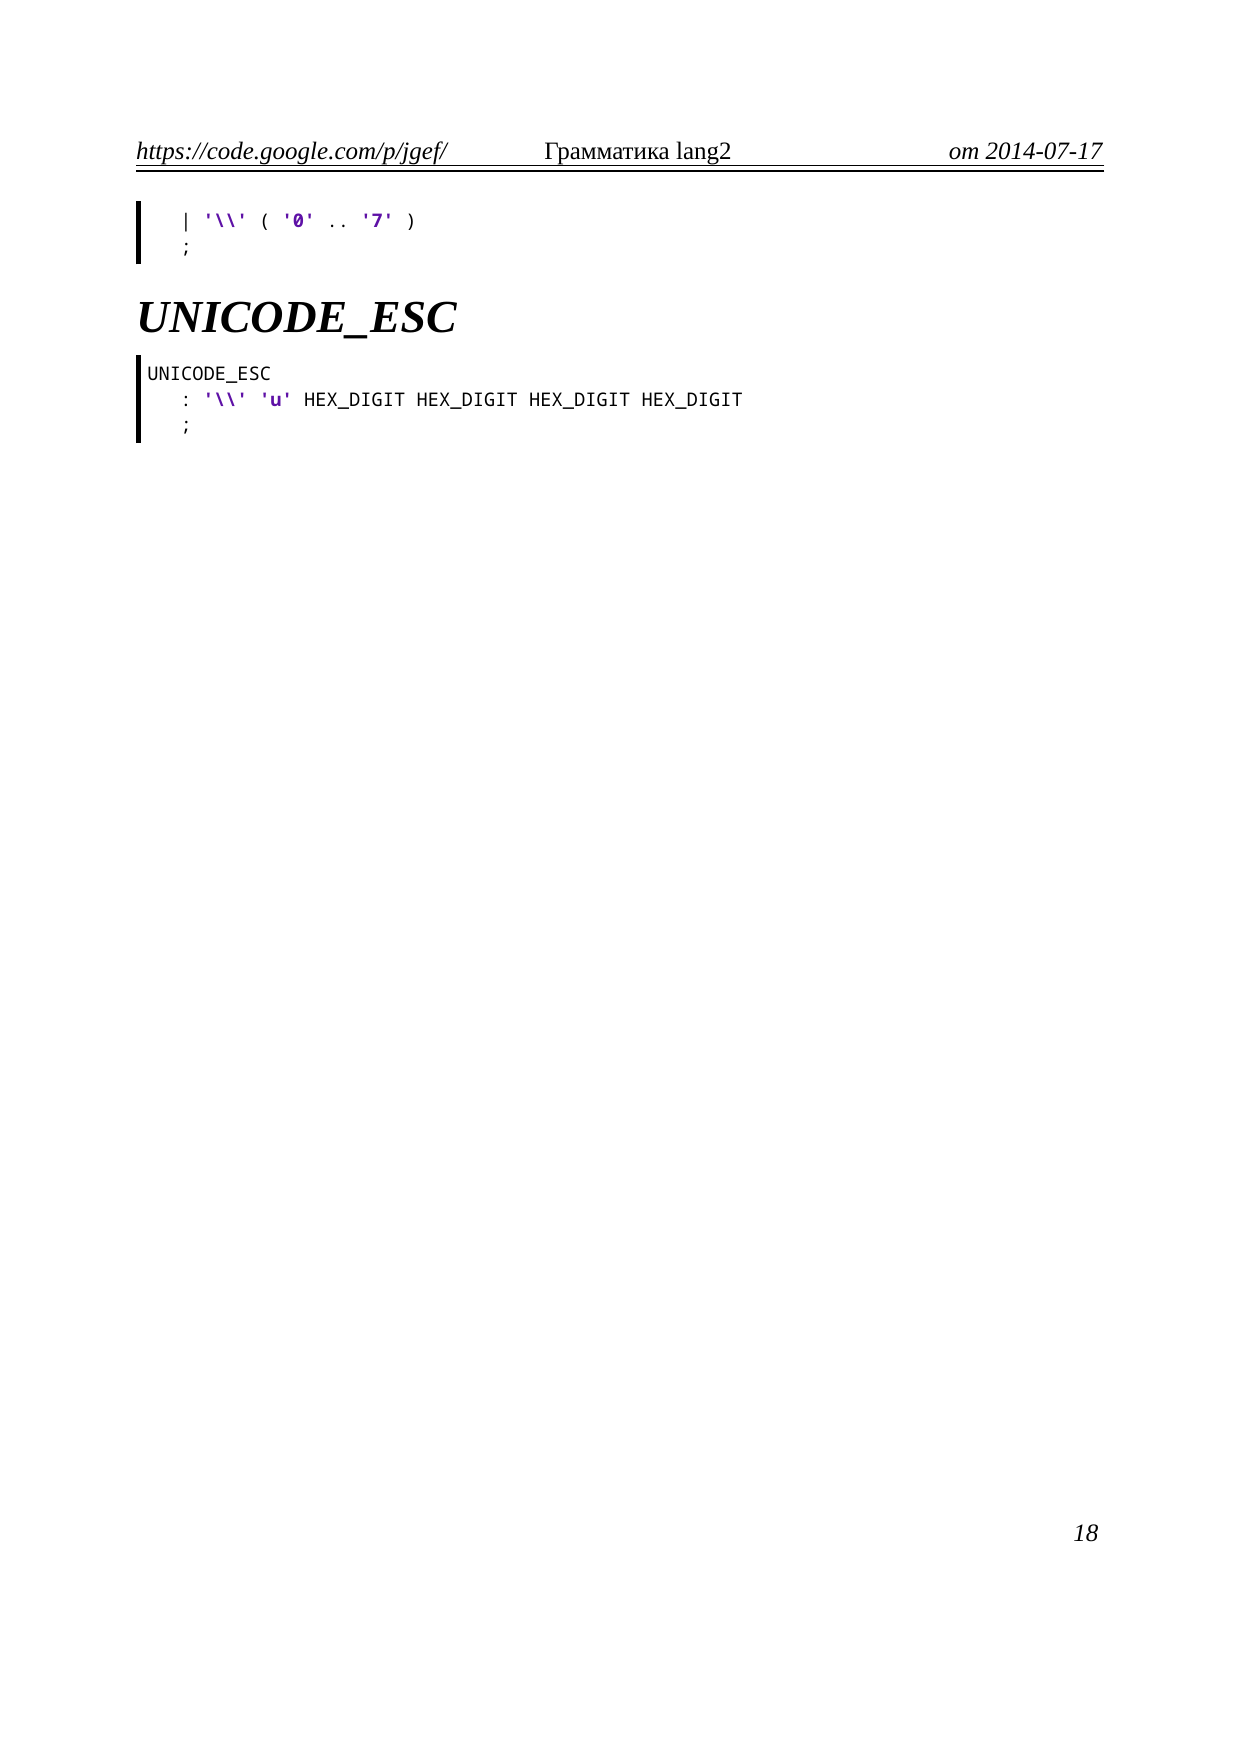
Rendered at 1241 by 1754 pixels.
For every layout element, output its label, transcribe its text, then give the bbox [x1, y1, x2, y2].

text ; [141, 412, 1104, 443]
text | '\\' ( '0' .. '7' ) [141, 201, 1104, 233]
text UNICODE_ESC [136, 354, 1104, 386]
text ; [141, 233, 1104, 264]
subtitle UNICODE_ESC [136, 289, 1104, 342]
text : '\\' 'u' HEX_DIGIT HEX_DIGIT HEX_DIGIT HEX_DIGIT [141, 386, 1104, 412]
